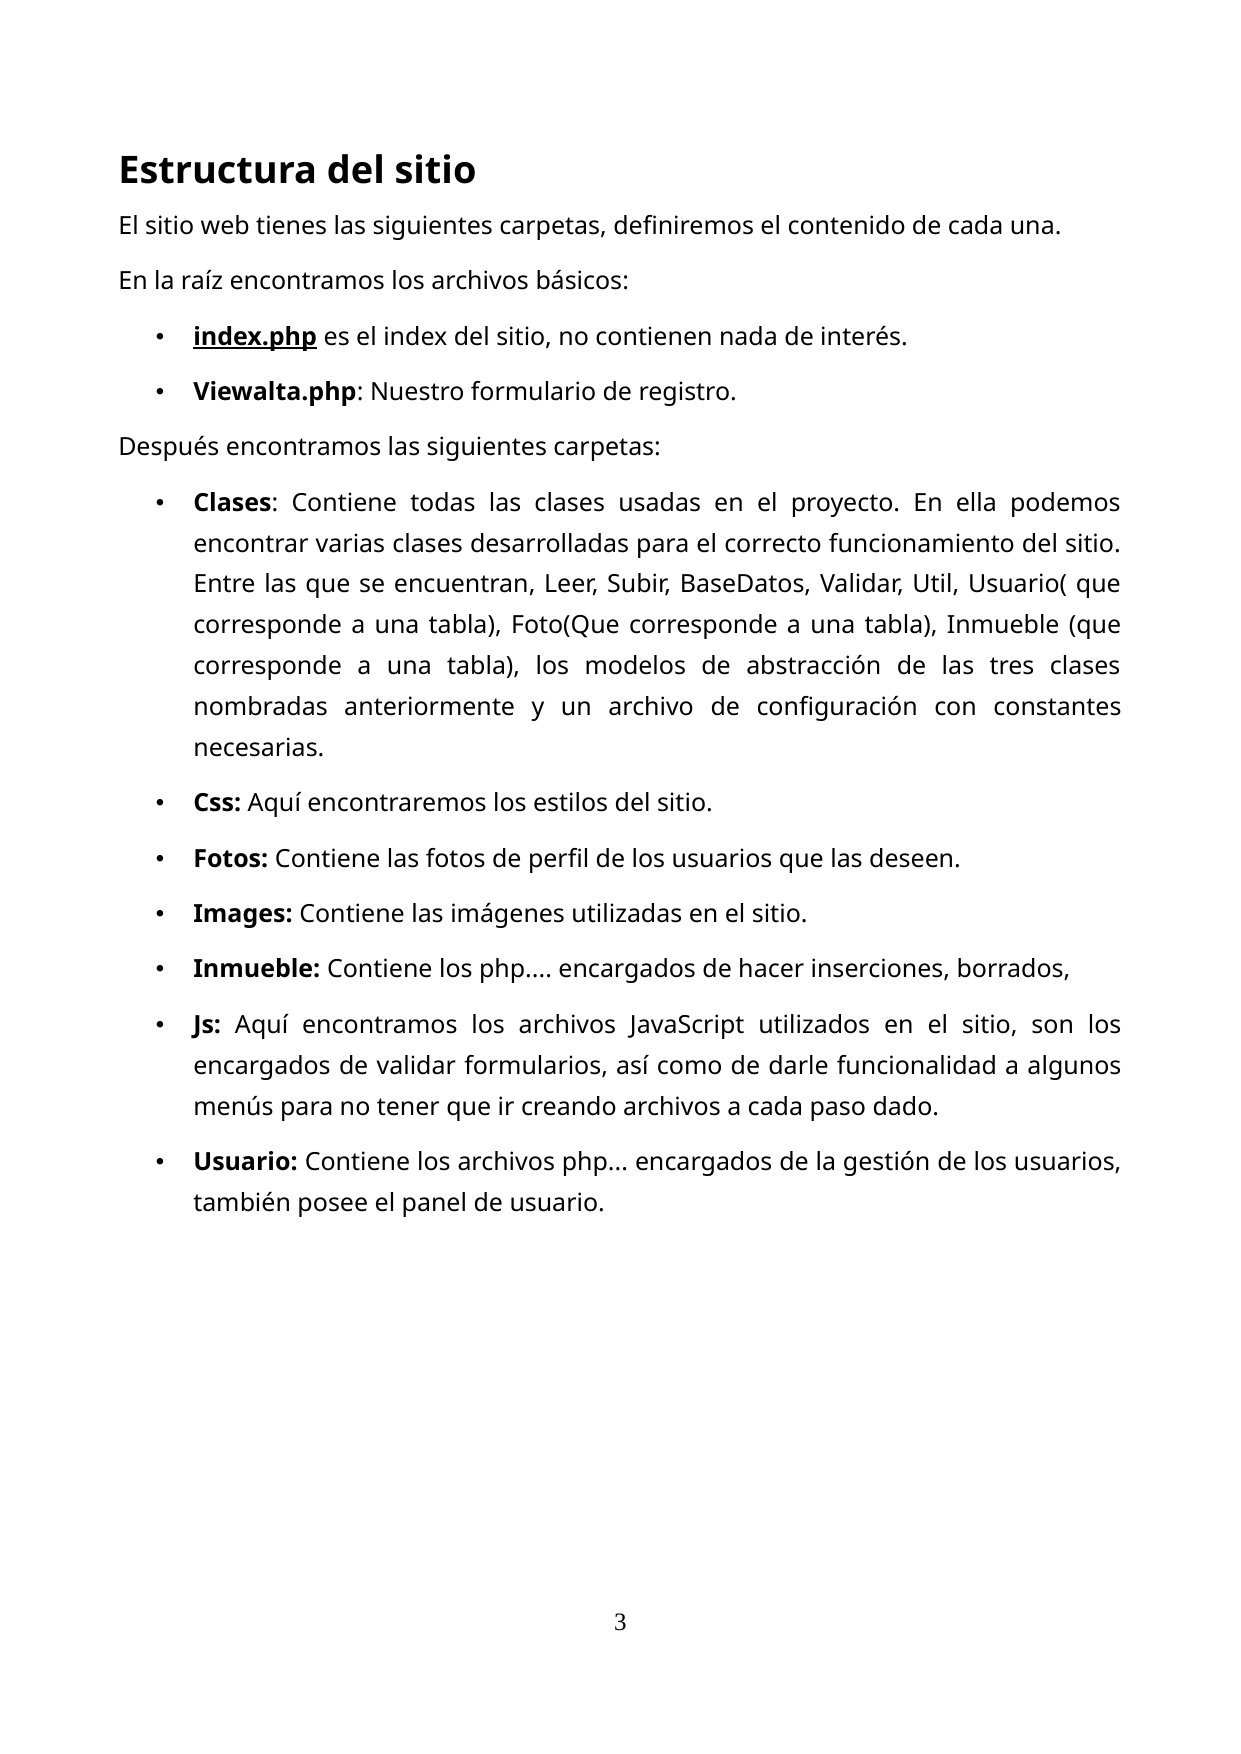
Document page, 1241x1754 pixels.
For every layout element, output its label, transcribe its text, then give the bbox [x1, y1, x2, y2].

list Js: Aquí encontramos los archivos JavaScript utilizados en el sitio, son los encargados de validar formularios, así como de darle funcionalidad a algunos menús para no tener que ir creando archivos a cada paso dado. [156, 1006, 1122, 1122]
list Inmueble: Contiene los php.... encargados de hacer inserciones, borrados, [156, 951, 1122, 985]
list Usuario: Contiene los archivos php... encargados de la gestión de los usuarios, también posee el panel de usuario. [156, 1143, 1122, 1218]
list Images: Contiene las imágenes utilizadas en el sitio. [156, 896, 1122, 930]
text En la raíz encontramos los archivos básicos: [118, 263, 1122, 297]
list Css: Aquí encontraremos los estilos del sitio. [156, 785, 1122, 819]
list Clases: Contiene todas las clases usadas en el proyecto. En ella podemos encontrar varias clases desarrolladas para el correcto funcionamiento del sitio. Entre las que se encuentran, Leer, Subir, BaseDatos, Validar, Util, Usuario( que corresponde a una tabla), Foto(Que corresponde a una tabla), Inmueble (que corresponde a una tabla), los modelos de abstracción de las tres clases nombradas anteriormente y un archivo de configuración con constantes necesarias. [156, 484, 1122, 763]
list Viewalta.php: Nuestro formulario de registro. [156, 373, 1122, 408]
text Después encontramos las siguientes carpetas: [118, 429, 1122, 463]
subtitle Estructura del sitio [118, 143, 1122, 195]
text El sitio web tienes las siguientes carpetas, definiremos el contenido de cada una. [118, 207, 1122, 241]
list index.php es el index del sitio, no contienen nada de interés. [156, 318, 1122, 352]
list Fotos: Contiene las fotos de perfil de los usuarios que las deseen. [156, 840, 1122, 874]
